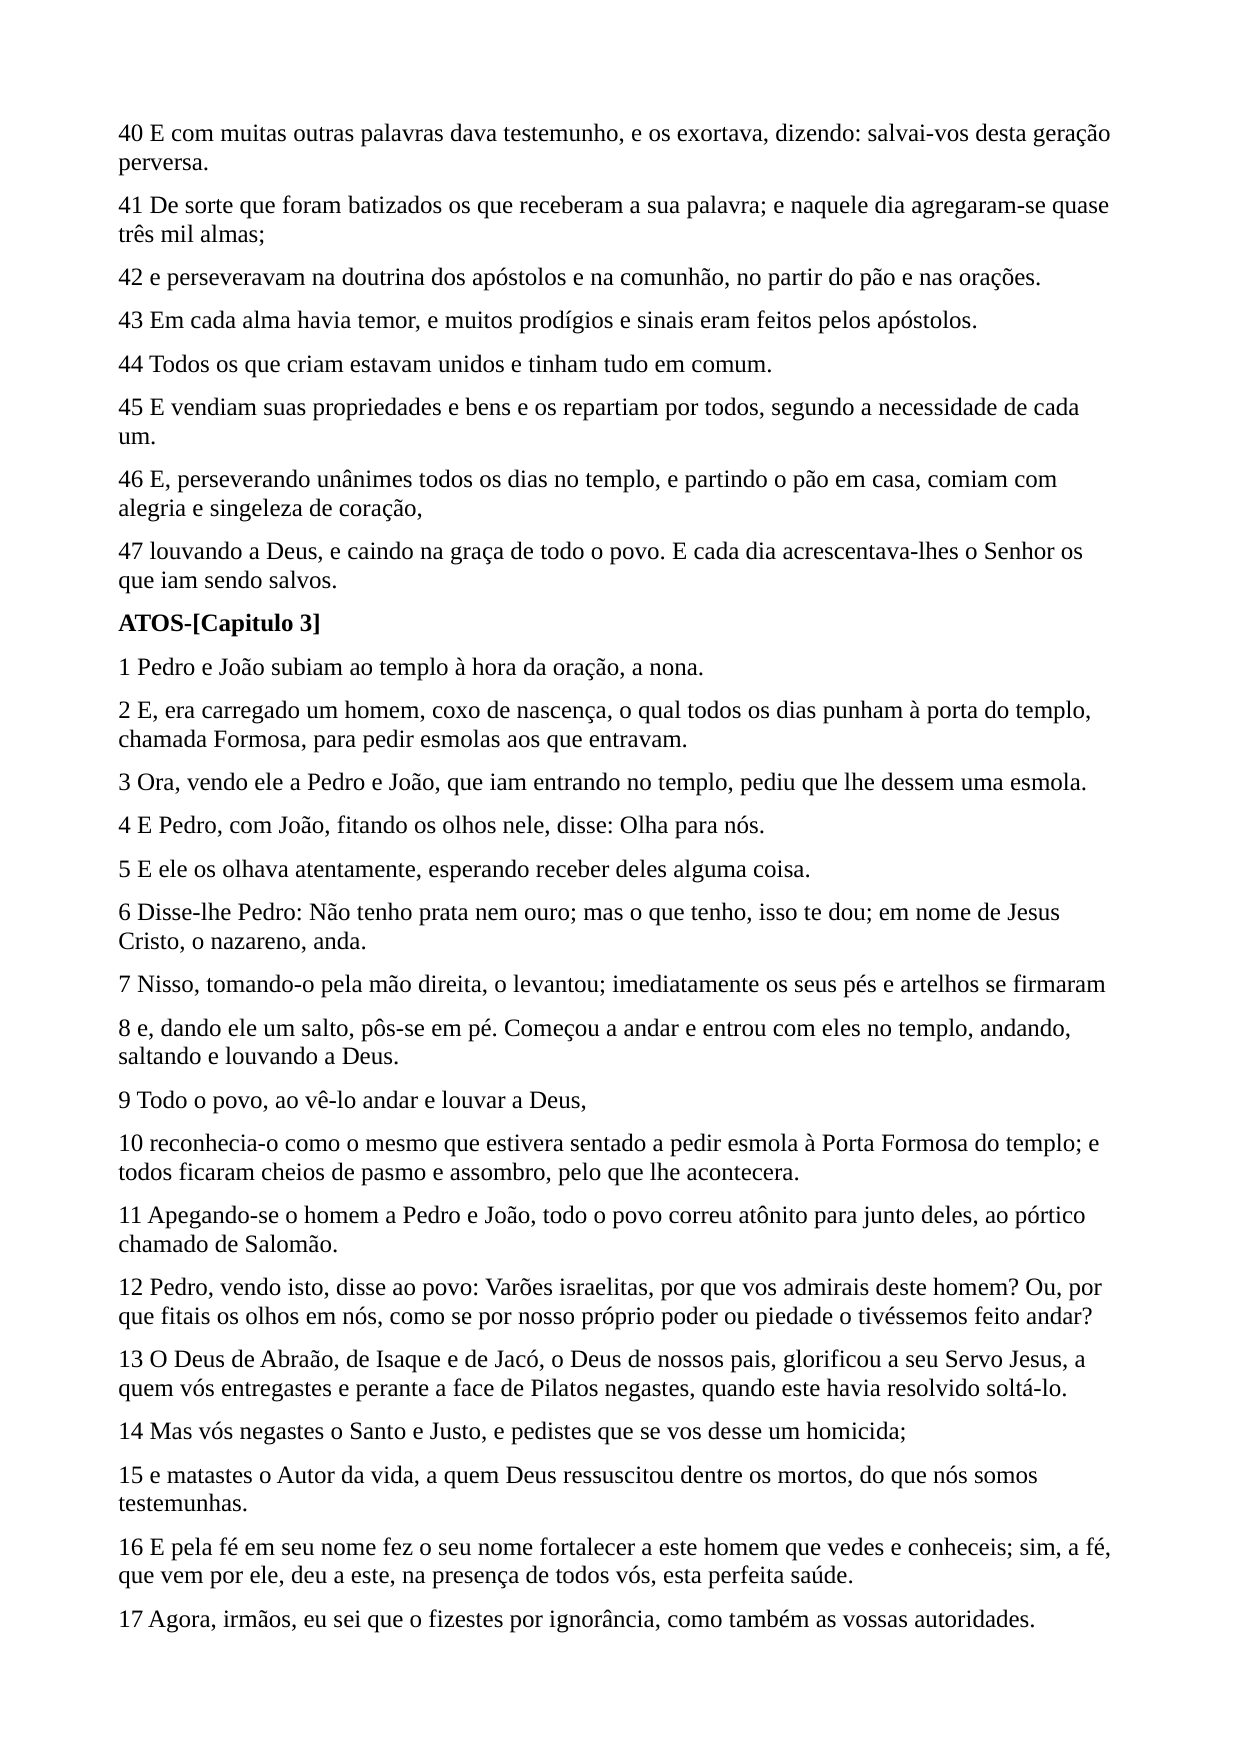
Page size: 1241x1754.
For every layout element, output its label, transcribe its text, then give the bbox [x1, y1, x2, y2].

text 10 reconhecia-o como o mesmo que estivera sentado a pedir esmola à Porta Formosa do templo; e todos ficaram cheios de pasmo e assombro, pelo que lhe acontecera. [118, 1128, 1122, 1186]
text 1 Pedro e João subiam ao templo à hora da oração, a nona. [118, 652, 1122, 681]
text 7 Nisso, tomando-o pela mão direita, o levantou; imediatamente os seus pés e artelhos se firmaram [118, 969, 1122, 998]
text 12 Pedro, vendo isto, disse ao povo: Varões israelitas, por que vos admirais deste homem? Ou, por que fitais os olhos em nós, como se por nosso próprio poder ou piedade o tivéssemos feito andar? [118, 1272, 1122, 1330]
text ATOS-[Capitulo 3] [118, 608, 1122, 637]
text 45 E vendiam suas propriedades e bens e os repartiam por todos, segundo a necessidade de cada um. [118, 392, 1122, 450]
text 42 e perseveravam na doutrina dos apóstolos e na comunhão, no partir do pão e nas orações. [118, 262, 1122, 291]
text 43 Em cada alma havia temor, e muitos prodígios e sinais eram feitos pelos apóstolos. [118, 306, 1122, 334]
text 14 Mas vós negastes o Santo e Justo, e pedistes que se vos desse um homicida; [118, 1416, 1122, 1445]
text 2 E, era carregado um homem, coxo de nascença, o qual todos os dias punham à porta do templo, chamada Formosa, para pedir esmolas aos que entravam. [118, 695, 1122, 753]
text 46 E, perseverando unânimes todos os dias no templo, e partindo o pão em casa, comiam com alegria e singeleza de coração, [118, 464, 1122, 522]
text 13 O Deus de Abraão, de Isaque e de Jacó, o Deus de nossos pais, glorificou a seu Servo Jesus, a quem vós entregastes e perante a face de Pilatos negastes, quando este havia resolvido soltá-lo. [118, 1344, 1122, 1402]
text 47 louvando a Deus, e caindo na graça de todo o povo. E cada dia acrescentava-lhes o Senhor os que iam sendo salvos. [118, 536, 1122, 594]
text 15 e matastes o Autor da vida, a quem Deus ressuscitou dentre os mortos, do que nós somos testemunhas. [118, 1460, 1122, 1517]
text 9 Todo o povo, ao vê-lo andar e louvar a Deus, [118, 1085, 1122, 1113]
text 6 Disse-lhe Pedro: Não tenho prata nem ouro; mas o que tenho, isso te dou; em nome de Jesus Cristo, o nazareno, anda. [118, 897, 1122, 955]
text 17 Agora, irmãos, eu sei que o fizestes por ignorância, como também as vossas autoridades. [118, 1604, 1122, 1633]
text 40 E com muitas outras palavras dava testemunho, e os exortava, dizendo: salvai-vos desta geração perversa. [118, 118, 1122, 176]
text 44 Todos os que criam estavam unidos e tinham tudo em comum. [118, 349, 1122, 378]
text 5 E ele os olhava atentamente, esperando receber deles alguma coisa. [118, 854, 1122, 883]
text 4 E Pedro, com João, fitando os olhos nele, disse: Olha para nós. [118, 811, 1122, 839]
text 16 E pela fé em seu nome fez o seu nome fortalecer a este homem que vedes e conheceis; sim, a fé, que vem por ele, deu a este, na presença de todos vós, esta perfeita saúde. [118, 1532, 1122, 1589]
text 11 Apegando-se o homem a Pedro e João, todo o povo correu atônito para junto deles, ao pórtico chamado de Salomão. [118, 1200, 1122, 1258]
text 8 e, dando ele um salto, pôs-se em pé. Começou a andar e entrou com eles no templo, andando, saltando e louvando a Deus. [118, 1013, 1122, 1070]
text 41 De sorte que foram batizados os que receberam a sua palavra; e naquele dia agregaram-se quase três mil almas; [118, 190, 1122, 248]
text 3 Ora, vendo ele a Pedro e João, que iam entrando no templo, pediu que lhe dessem uma esmola. [118, 767, 1122, 796]
